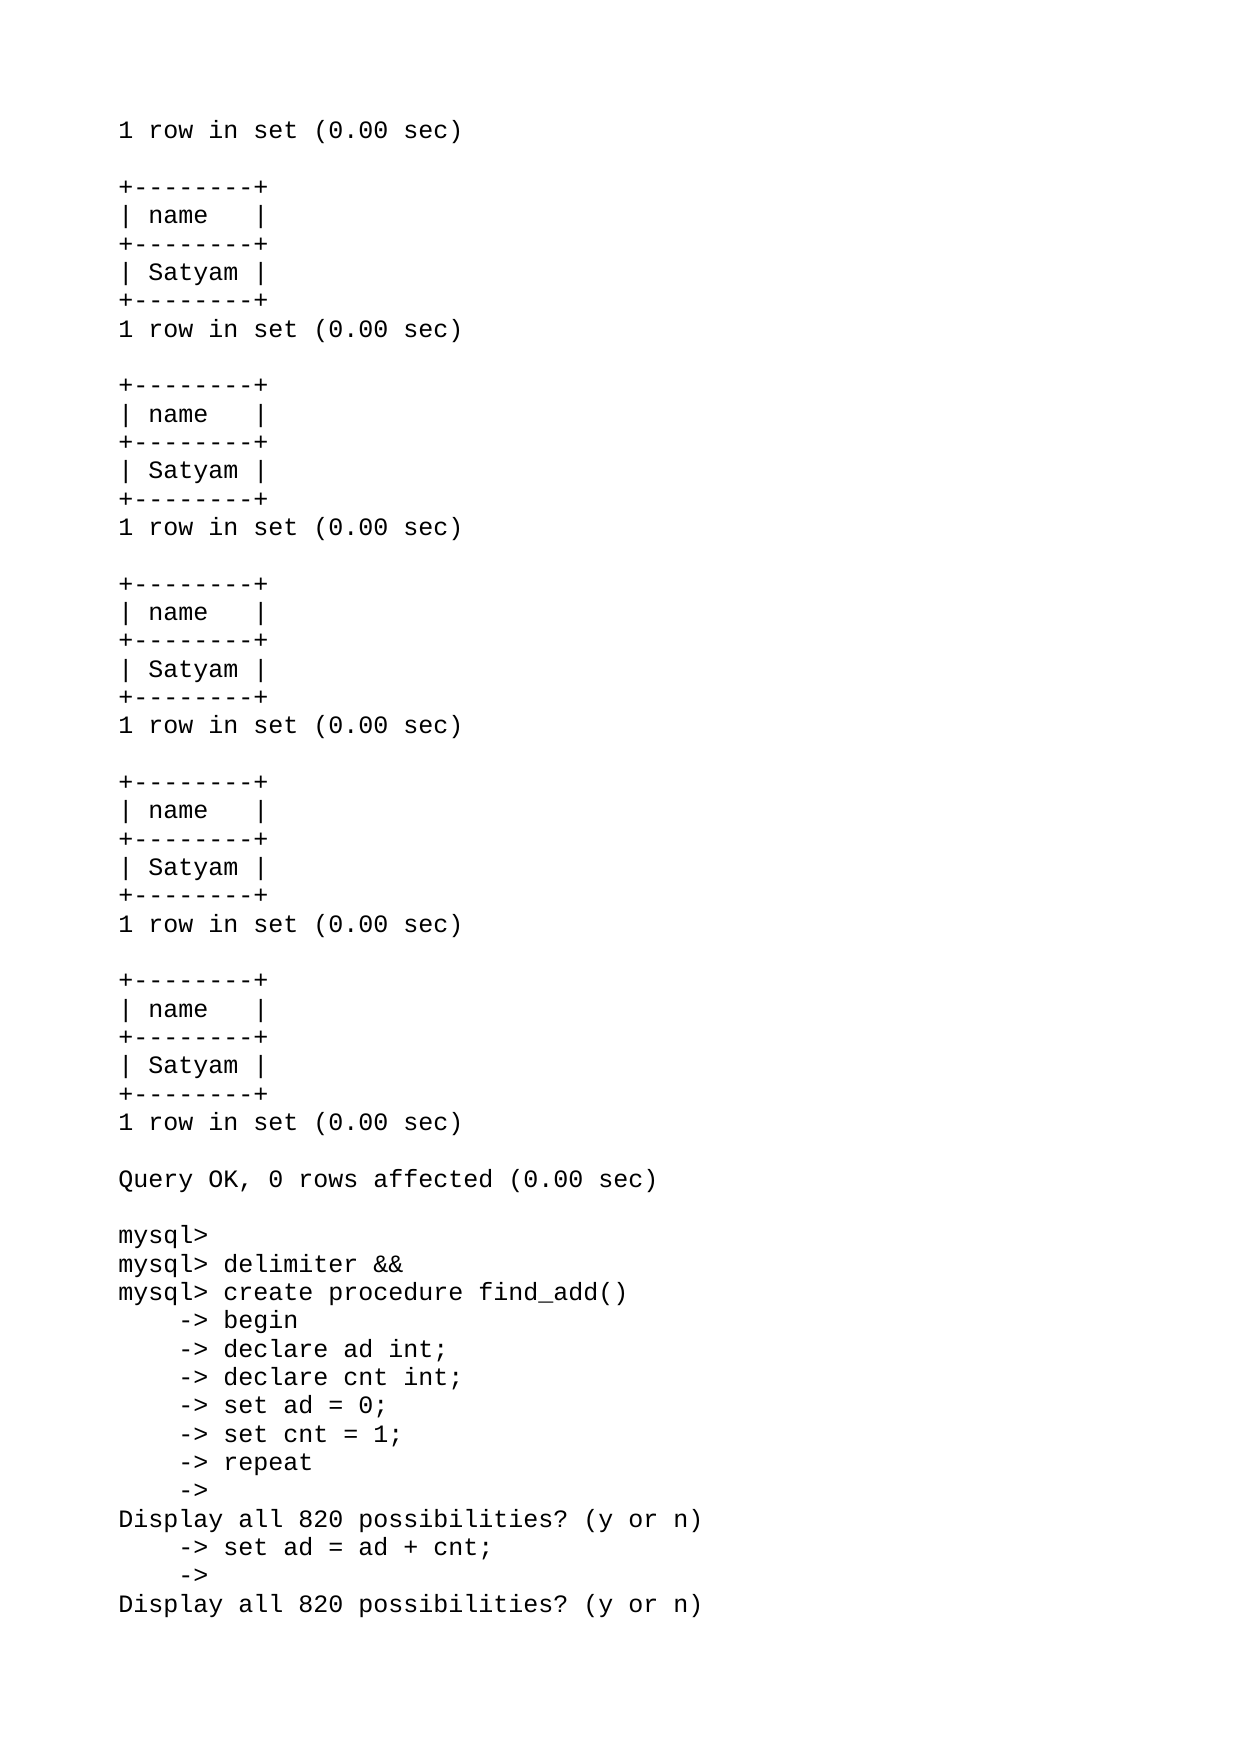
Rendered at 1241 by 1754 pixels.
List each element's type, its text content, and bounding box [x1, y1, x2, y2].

text +--------+ [118, 883, 1122, 911]
text 1 row in set (0.00 sec) [118, 713, 1122, 741]
text 1 row in set (0.00 sec) [118, 118, 1122, 146]
text Display all 820 possibilities? (y or n) [118, 1591, 1122, 1620]
text Display all 820 possibilities? (y or n) [118, 1506, 1122, 1535]
text -> begin [118, 1308, 1122, 1336]
text | name | [118, 401, 1122, 430]
text -> [118, 1478, 1122, 1506]
text +--------+ [118, 628, 1122, 656]
text 1 row in set (0.00 sec) [118, 911, 1122, 940]
text | Satyam | [118, 1053, 1122, 1081]
text -> [118, 1563, 1122, 1591]
text -> declare ad int; [118, 1336, 1122, 1365]
text +--------+ [118, 1081, 1122, 1110]
text -> set ad = ad + cnt; [118, 1535, 1122, 1563]
text Query OK, 0 rows affected (0.00 sec) [118, 1166, 1122, 1195]
text +--------+ [118, 373, 1122, 401]
text 1 row in set (0.00 sec) [118, 316, 1122, 345]
text | name | [118, 203, 1122, 231]
text +--------+ [118, 486, 1122, 515]
text +--------+ [118, 1025, 1122, 1053]
text +--------+ [118, 175, 1122, 203]
text +--------+ [118, 968, 1122, 996]
text -> declare cnt int; [118, 1365, 1122, 1393]
text mysql> create procedure find_add() [118, 1280, 1122, 1308]
text +--------+ [118, 685, 1122, 713]
text mysql> delimiter && [118, 1251, 1122, 1280]
text | Satyam | [118, 656, 1122, 685]
text mysql> [118, 1223, 1122, 1251]
text +--------+ [118, 770, 1122, 798]
text +--------+ [118, 571, 1122, 600]
text -> set cnt = 1; [118, 1421, 1122, 1450]
text -> set ad = 0; [118, 1393, 1122, 1421]
text | name | [118, 600, 1122, 628]
text +--------+ [118, 430, 1122, 458]
text +--------+ [118, 826, 1122, 855]
text | Satyam | [118, 458, 1122, 486]
text -> repeat [118, 1450, 1122, 1478]
text +--------+ [118, 231, 1122, 260]
text | name | [118, 798, 1122, 826]
text +--------+ [118, 288, 1122, 316]
text 1 row in set (0.00 sec) [118, 515, 1122, 543]
text | Satyam | [118, 855, 1122, 883]
text | Satyam | [118, 260, 1122, 288]
text | name | [118, 996, 1122, 1025]
text 1 row in set (0.00 sec) [118, 1110, 1122, 1138]
